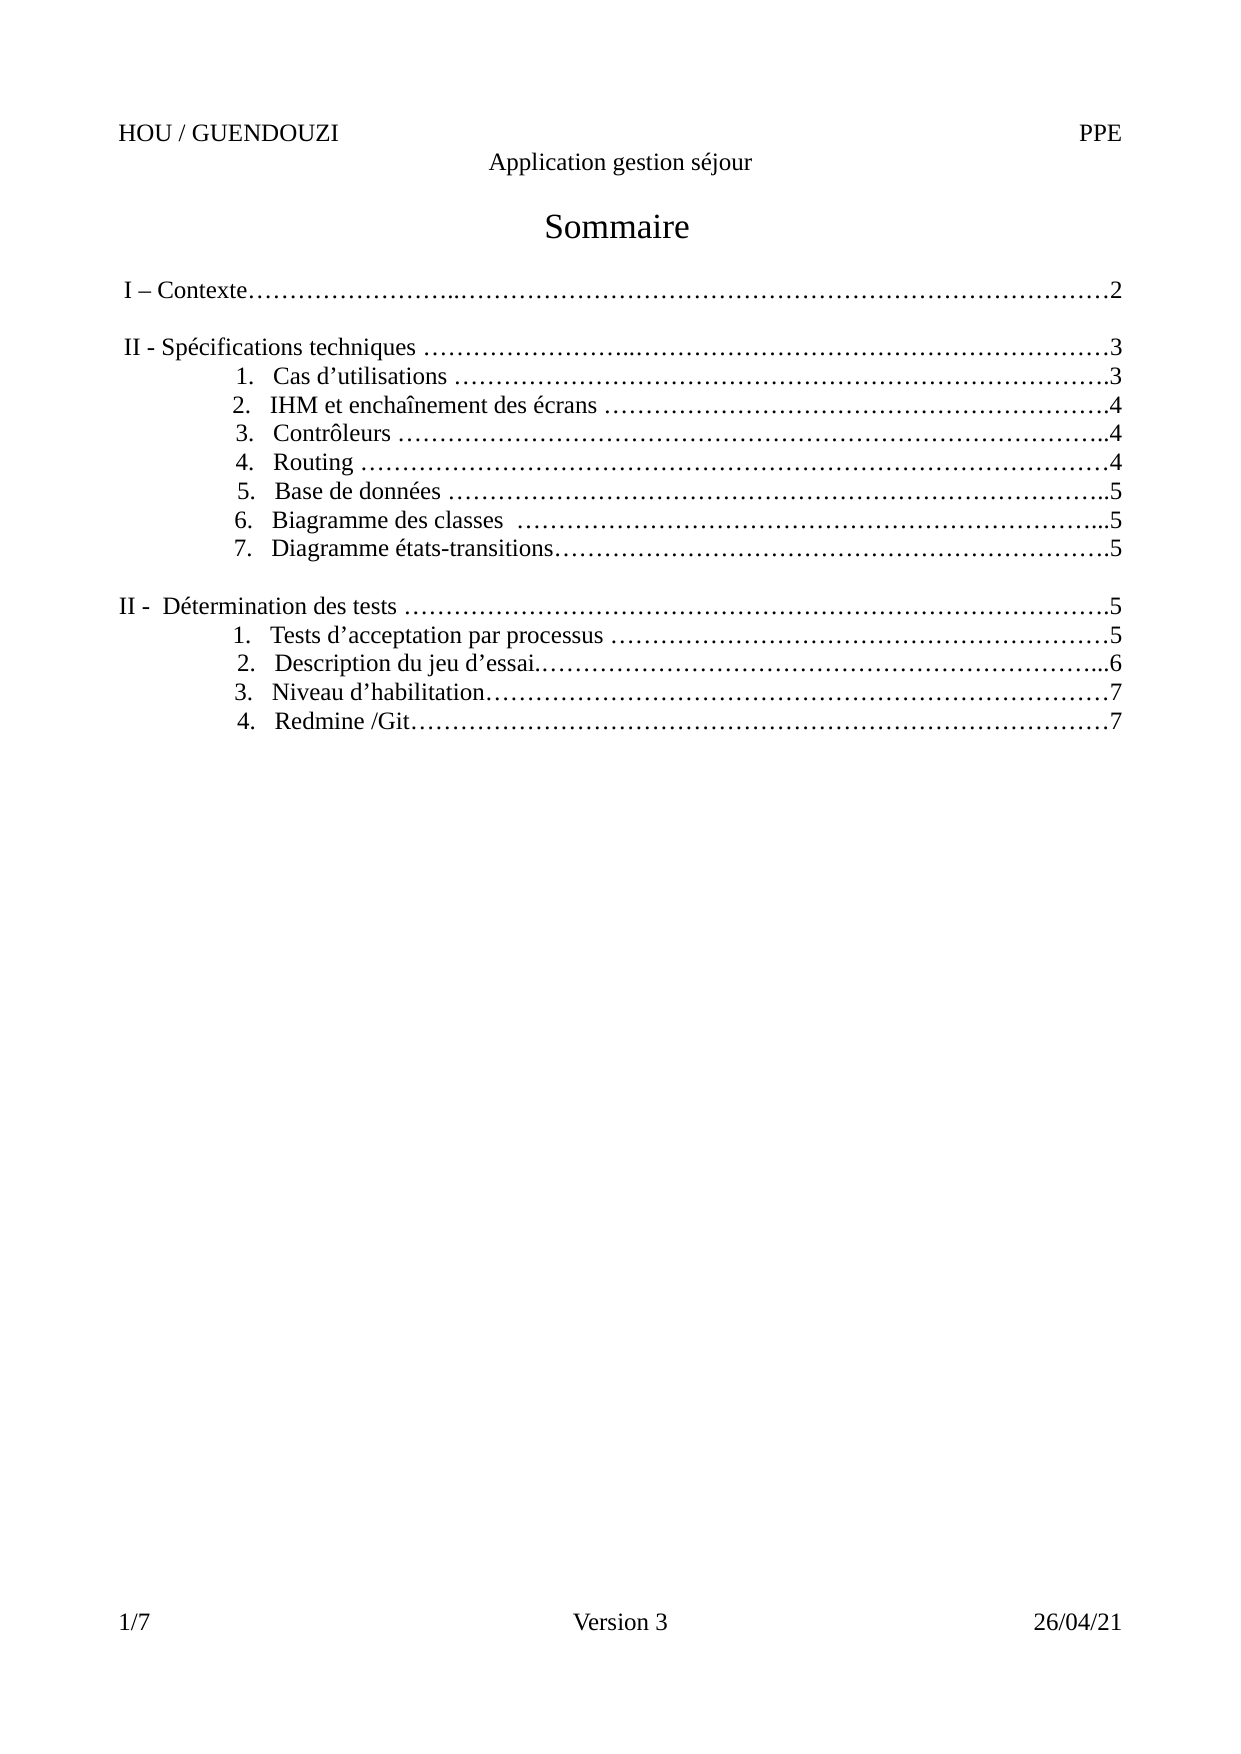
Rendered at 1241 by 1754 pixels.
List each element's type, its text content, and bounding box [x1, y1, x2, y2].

list IHM et enchaînement des écrans …………………………………………………….4 [231, 390, 1122, 418]
text II - Détermination des tests ………………………………………………………………………….5 [118, 591, 1122, 620]
list Contrôleurs …………………………………………………………………………..4 [231, 418, 1122, 447]
text Sommaire [118, 205, 1122, 246]
list Cas d’utilisations …………………………………………………………………….3 [231, 361, 1122, 390]
list Diagramme états-transitions………………………………………………………….5 [231, 533, 1122, 562]
list Biagramme des classes ……………………………………………………………...5 [231, 505, 1122, 533]
list Description du jeu d’essai.…………………………………………………………...6 [231, 648, 1122, 677]
list Tests d’acceptation par processus ……………………………………………………5 [231, 620, 1122, 648]
list Redmine /Git…………………………………………………………………………7 [231, 706, 1122, 735]
text I – Contexte……………………..……………………………………………………………………2 [118, 275, 1122, 303]
list Niveau d’habilitation…………………………………………………………………7 [231, 677, 1122, 706]
list Routing ………………………………………………………………………………4 [231, 447, 1122, 476]
list Base de données ……………………………………………………………………..5 [231, 476, 1122, 505]
text II - Spécifications techniques ……………………..…………………………………………………3 [118, 332, 1122, 361]
